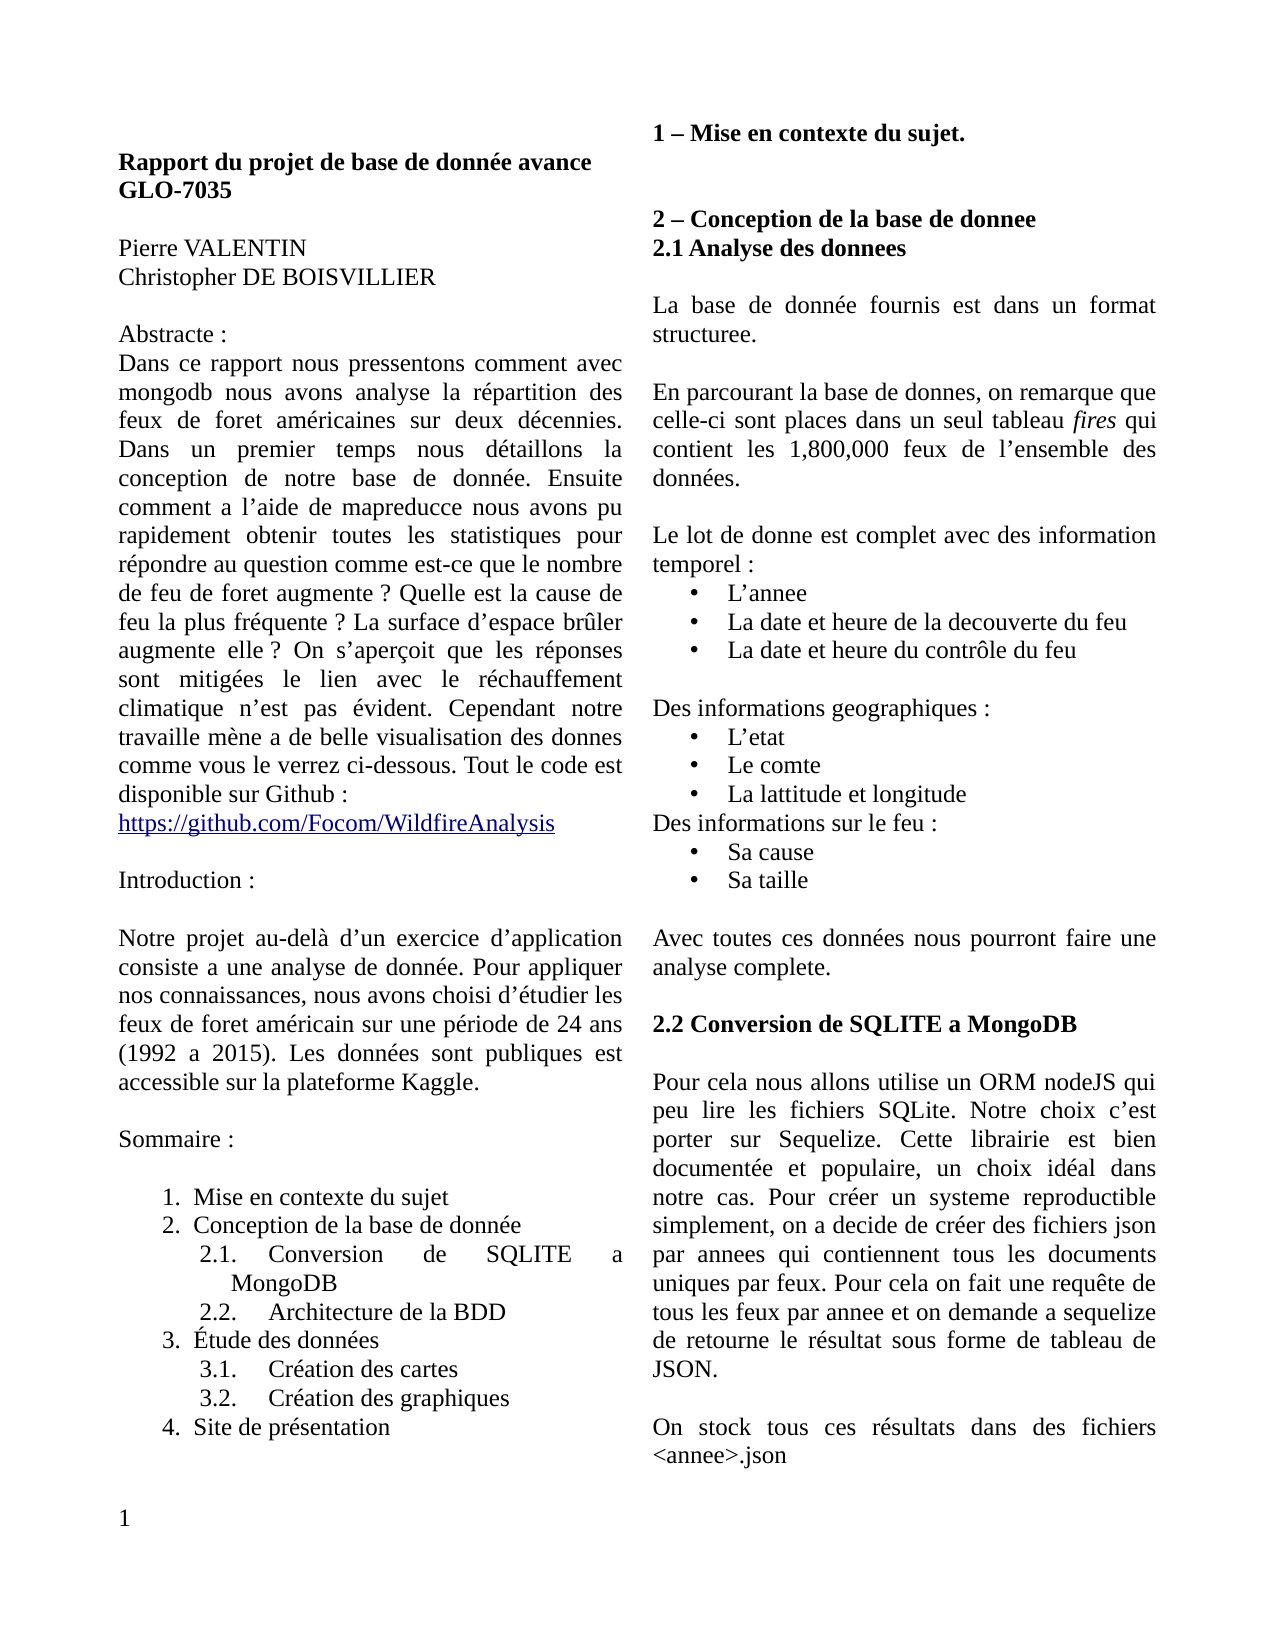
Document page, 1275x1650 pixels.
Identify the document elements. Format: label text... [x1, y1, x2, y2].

list Création des cartes [193, 1354, 623, 1383]
text Des informations sur le feu : [652, 808, 1157, 837]
text 2.2 Conversion de SQLITE a MongoDB [652, 1009, 1157, 1038]
text Pour cela nous allons utilise un ORM nodeJS qui peu lire les fichiers SQLite. Notre choix c’est porter sur Sequelize. Cette librairie est bien documentée et populaire, un choix idéal dans notre cas. Pour créer un systeme reproductible simplement, on a decide de créer des fichiers json par annees qui contiennent tous les documents uniques par feux. Pour cela on fait une requête de tous les feux par annee et on demande a sequelize de retourne le résultat sous forme de tableau de JSON. [652, 1067, 1157, 1383]
list Étude des données [156, 1326, 623, 1354]
text On stock tous ces résultats dans des fichiers <annee>.json [652, 1412, 1157, 1469]
text GLO-7035 [118, 176, 623, 204]
text Le lot de donne est complet avec des information temporel : [652, 521, 1157, 578]
text Rapport du projet de base de donnée avance [118, 147, 623, 176]
text La base de donnée fournis est dans un format structuree. [652, 291, 1157, 348]
text Introduction : [118, 866, 623, 894]
text Notre projet au-delà d’un exercice d’application consiste a une analyse de donnée. Pour appliquer nos connaissances, nous avons choisi d’étudier les feux de foret américain sur une période de 24 ans (1992 a 2015). Les données sont publiques est accessible sur la plateforme Kaggle. [118, 923, 623, 1096]
list Conception de la base de donnée [156, 1211, 623, 1239]
list L’annee [690, 578, 1157, 607]
list Site de présentation [156, 1412, 623, 1441]
list Architecture de la BDD [193, 1297, 623, 1326]
text Christopher DE BOISVILLIER [118, 262, 623, 291]
list La lattitude et longitude [690, 779, 1157, 808]
text Dans ce rapport nous pressentons comment avec mongodb nous avons analyse la répartition des feux de foret américaines sur deux décennies. Dans un premier temps nous détaillons la conception de notre base de donnée. Ensuite comment a l’aide de mapreducce nous avons pu rapidement obtenir toutes les statistiques pour répondre au question comme est-ce que le nombre de feu de foret augmente ? Quelle est la cause de feu la plus fréquente ? La surface d’espace brûler augmente elle ? On s’aperçoit que les réponses sont mitigées le lien avec le réchauffement climatique n’est pas évident. Cependant notre travaille mène a de belle visualisation des donnes comme vous le verrez ci-dessous. Tout le code est disponible sur Github : [118, 348, 623, 808]
list Conversion de SQLITE a MongoDB [193, 1239, 623, 1297]
text 1 – Mise en contexte du sujet. [652, 118, 1157, 147]
list Création des graphiques [193, 1383, 623, 1412]
list Sa taille [690, 866, 1157, 894]
text Sommaire : [118, 1124, 623, 1153]
text Pierre VALENTIN [118, 233, 623, 262]
text 2 – Conception de la base de donnee [652, 204, 1157, 233]
list La date et heure du contrôle du feu [690, 636, 1157, 664]
list La date et heure de la decouverte du feu [690, 607, 1157, 636]
text 2.1 Analyse des donnees [652, 233, 1157, 262]
list L’etat [690, 722, 1157, 751]
text Des informations geographiques : [652, 693, 1157, 722]
text Abstracte : [118, 319, 623, 348]
text https://github.com/Focom/WildfireAnalysis [118, 808, 623, 837]
list Mise en contexte du sujet [156, 1182, 623, 1211]
text Avec toutes ces données nous pourront faire une analyse complete. [652, 923, 1157, 981]
list Sa cause [690, 837, 1157, 866]
text En parcourant la base de donnes, on remarque que celle-ci sont places dans un seul tableau fires qui contient les 1,800,000 feux de l’ensemble des données. [652, 377, 1157, 492]
list Le comte [690, 751, 1157, 779]
